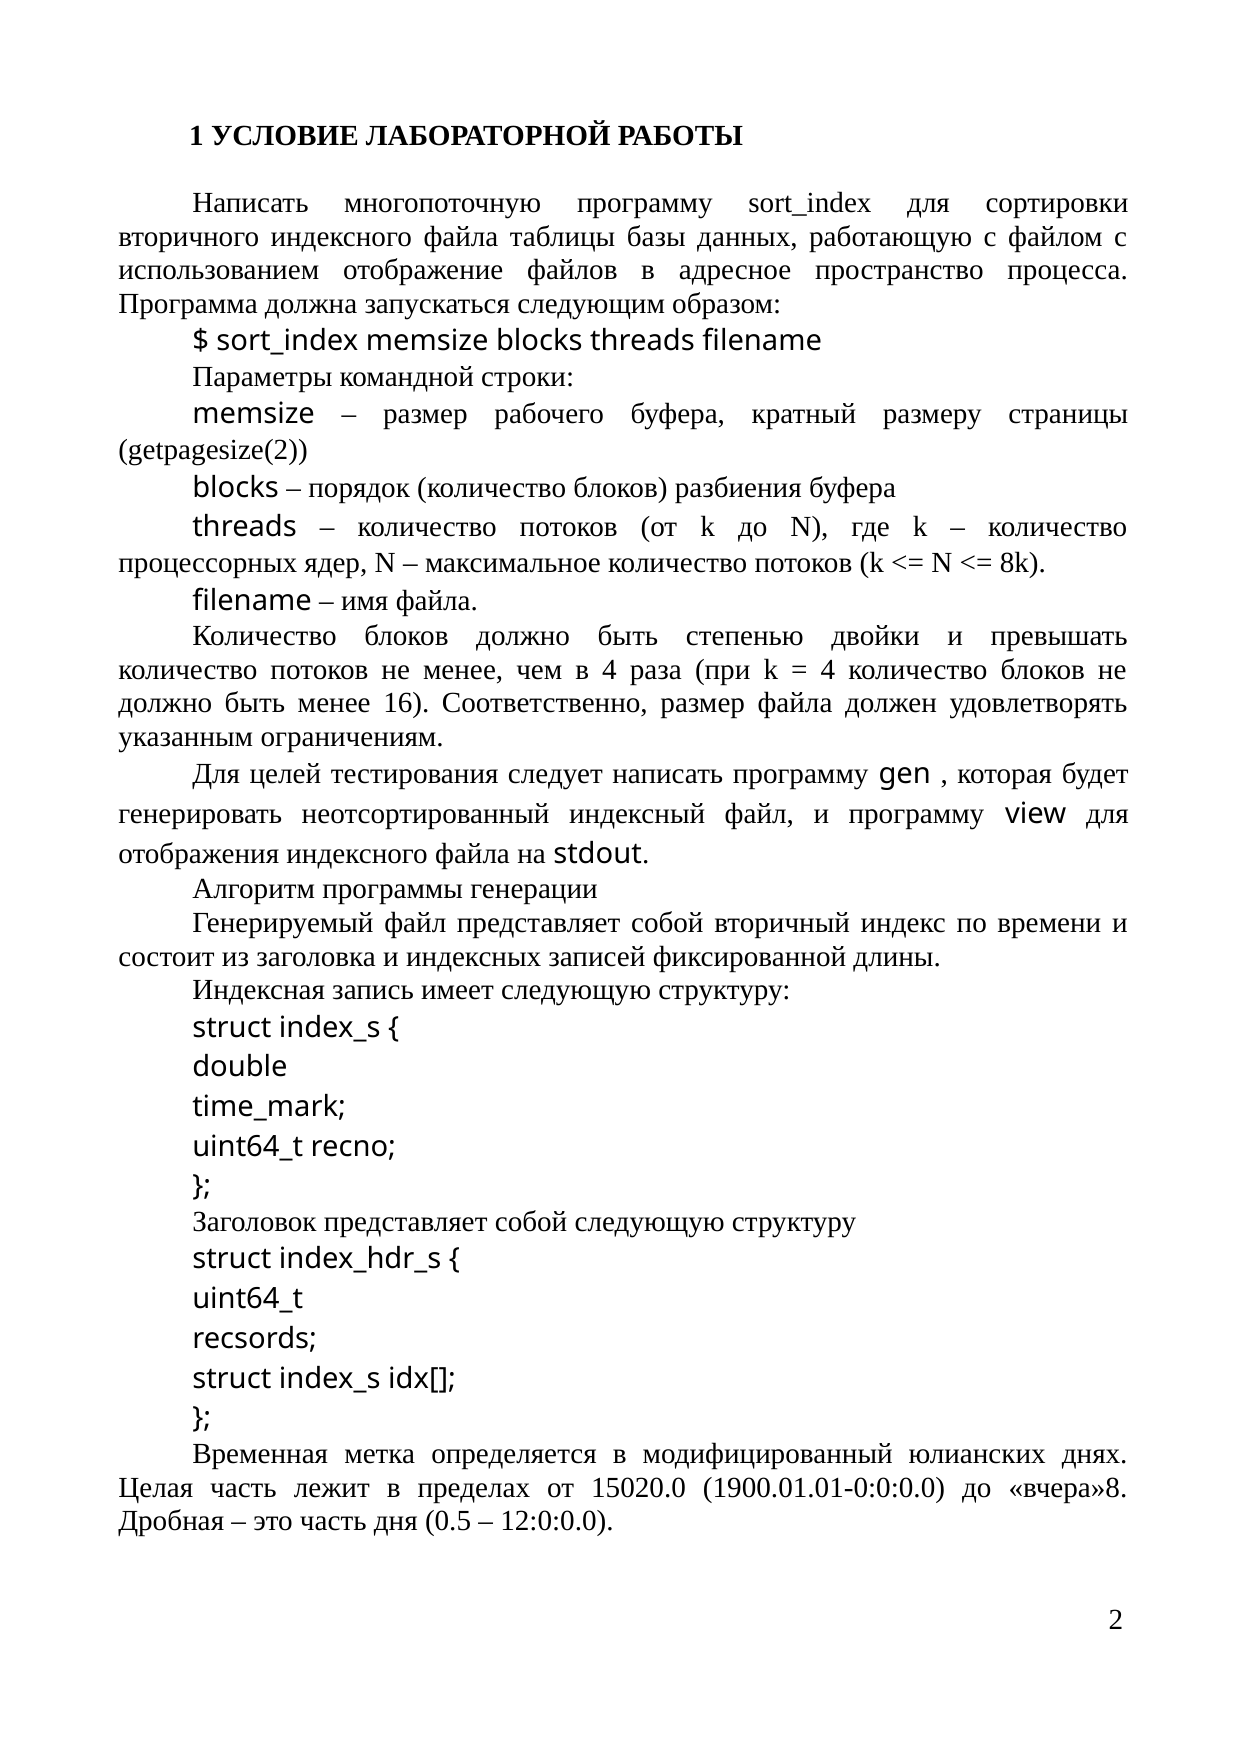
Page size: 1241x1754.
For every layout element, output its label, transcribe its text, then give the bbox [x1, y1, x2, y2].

text Параметры командной строки: [118, 359, 1128, 393]
text time_mark; [118, 1085, 1128, 1125]
text Для целей тестирования следует написать программу gen , которая будет генерировать неотсортированный индексный файл, и программу view для отображения индексного файла на stdout. [118, 753, 1128, 872]
text blocks ‒ порядок (количество блоков) разбиения буфера [118, 466, 1128, 506]
text recsords; [118, 1317, 1128, 1357]
text struct index_s { [118, 1006, 1128, 1046]
text double [118, 1046, 1128, 1085]
text }; [118, 1397, 1128, 1436]
text Заголовок представляет собой следующую структуру [118, 1204, 1128, 1238]
title 1 УСЛОВИЕ ЛАБоРАТОРНОЙ РАБОТЫ [189, 118, 1128, 152]
text struct index_s idx[]; [118, 1357, 1128, 1397]
text struct index_hdr_s { [118, 1238, 1128, 1277]
text filenаme ‒ имя файла. [118, 579, 1128, 618]
text Количество блоков должно быть степенью двойки и превышать количество потоков не менее, чем в 4 раза (при k = 4 количество блоков не должно быть менее 16). Соответственно, размер файла должен удовлетворять указанным ограничениям. [118, 618, 1128, 753]
text Временная метка определяется в модифицированный юлианских днях. Целая часть лежит в пределах от 15020.0 (1900.01.01-0:0:0.0) до «вчера»8. Дробная – это часть дня (0.5 – 12:0:0.0). [118, 1436, 1128, 1537]
text threads ‒ количество потоков (от k до N), где k ‒ количество процессорных ядер, N ‒ максимальное количество потоков (k <= N <= 8k). [118, 506, 1128, 579]
text Генерируемый файл представляет собой вторичный индекс по времени и состоит из заголовка и индексных записей фиксированной длины. [118, 905, 1128, 972]
text Индексная запись имеет следующую структуру: [118, 972, 1128, 1006]
text uint64_t recno; [118, 1125, 1128, 1164]
text uint64_t [118, 1277, 1128, 1317]
text $ sort_index memsize blocks threads filenаme [118, 319, 1128, 359]
text }; [118, 1164, 1128, 1204]
text Алгоритм программы генерации [118, 872, 1128, 905]
text memsize ‒ размер рабочего буфера, кратный размеру страницы (getpagesize(2)) [118, 393, 1128, 466]
text Написать многопоточную программу sort_index для сортировки вторичного индексного файла таблицы базы данных, работающую с файлом с использованием отображение файлов в адресное пространство процесса. Программа должна запускаться следующим образом: [118, 185, 1128, 319]
